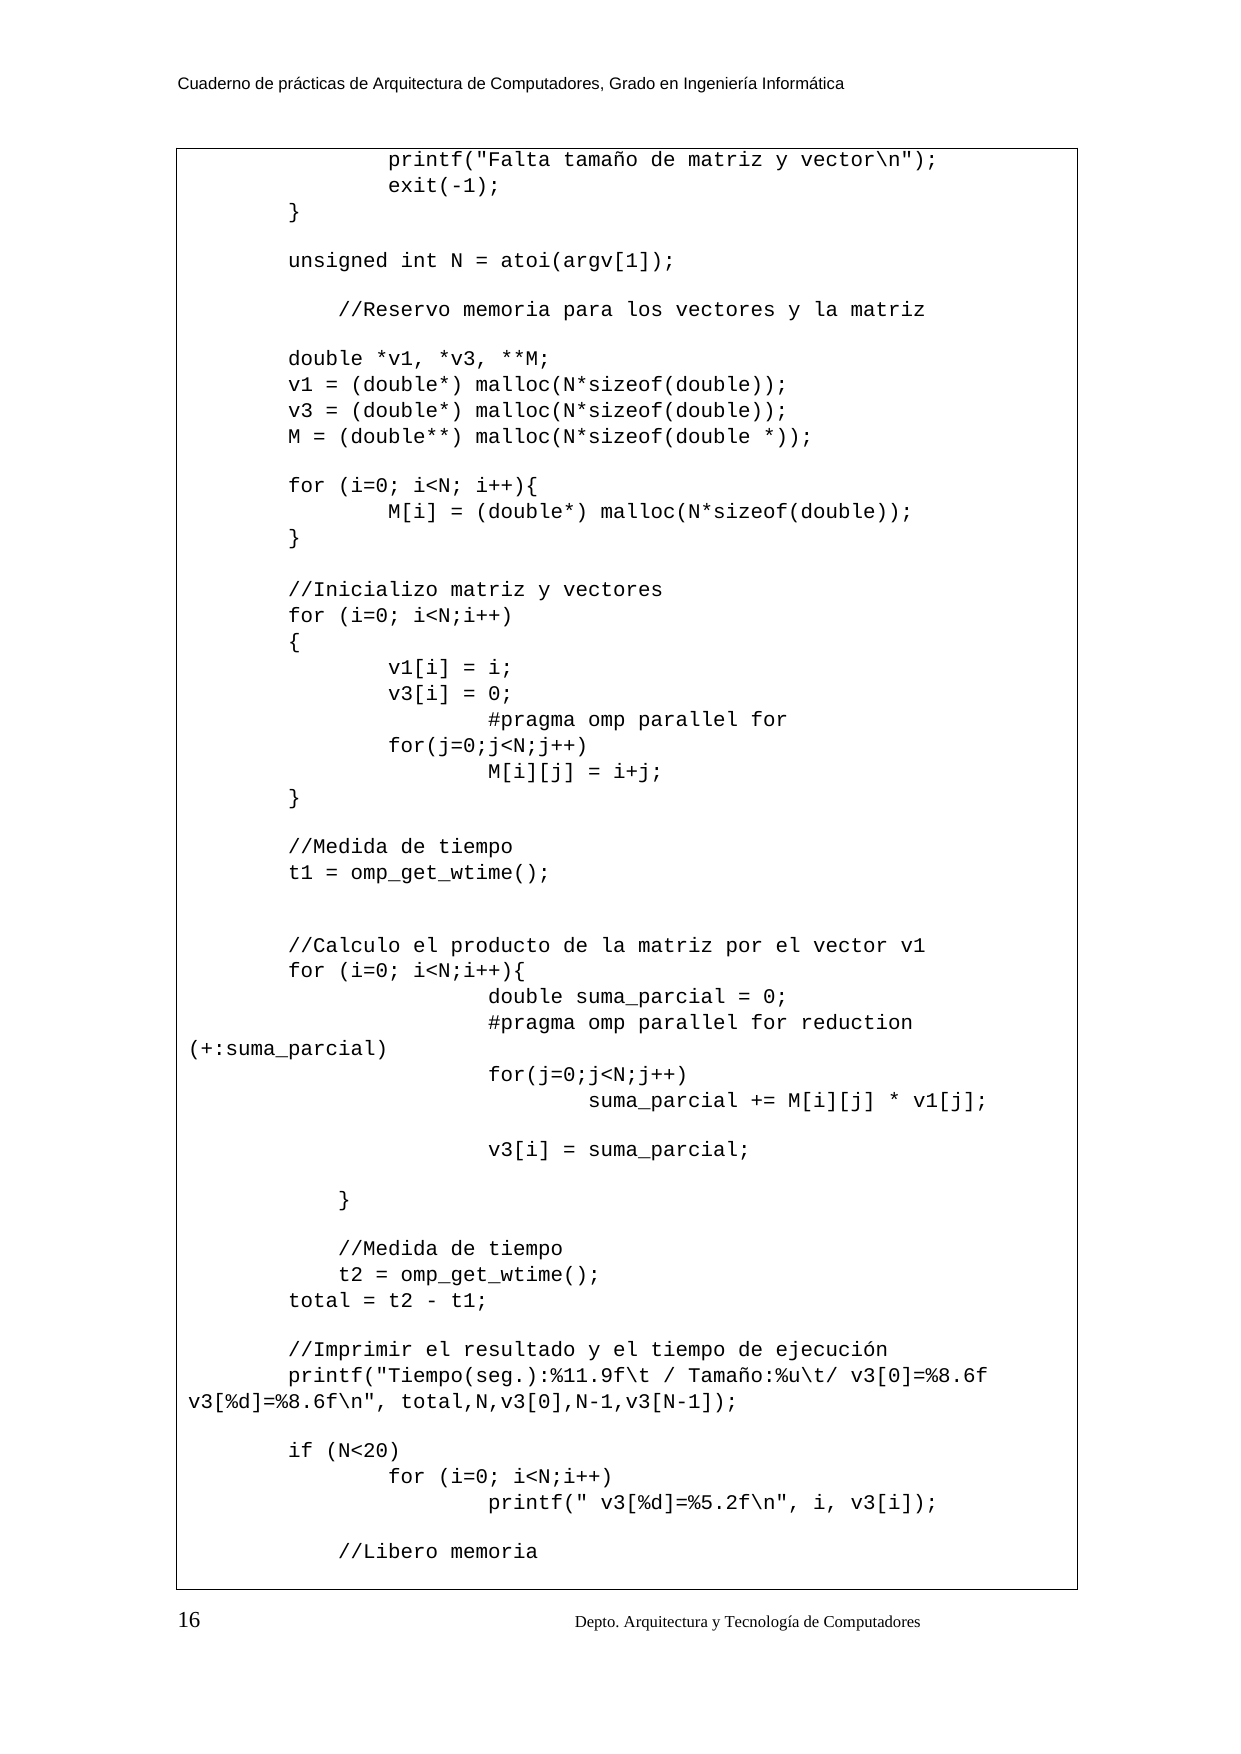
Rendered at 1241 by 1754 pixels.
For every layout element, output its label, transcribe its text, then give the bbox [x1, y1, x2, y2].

table_header printf("Falta tamaño de matriz y vector\n"); exit(-1); } unsigned int N = atoi(argv[1]); //Reservo memoria para los vectores y la matriz double *v1, *v3, **M; v1 = (double*) malloc(N*sizeof(double)); v3 = (double*) malloc(N*sizeof(double)); M = (double**) malloc(N*sizeof(double *)); for (i=0; i<N; i++){ M[i] = (double*) malloc(N*sizeof(double)); } //Inicializo matriz y vectores for (i=0; i<N;i++) { v1[i] = i; v3[i] = 0; #pragma omp parallel for for(j=0;j<N;j++) M[i][j] = i+j; } //Medida de tiempo t1 = omp_get_wtime(); //Calculo el producto de la matriz por el vector v1 for (i=0; i<N;i++){ double suma_parcial = 0; #pragma omp parallel for reduction (+:suma_parcial) for(j=0;j<N;j++) suma_parcial += M[i][j] * v1[j]; v3[i] = suma_parcial; } //Medida de tiempo t2 = omp_get_wtime(); total = t2 - t1; //Imprimir el resultado y el tiempo de ejecución printf("Tiempo(seg.):%11.9f\t / Tamaño:%u\t/ v3[0]=%8.6f v3[%d]=%8.6f\n", total,N,v3[0],N-1,v3[N-1]); if (N<20) for (i=0; i<N;i++) printf(" v3[%d]=%5.2f\n", i, v3[i]); //Libero memoria [177, 149, 1077, 1589]
